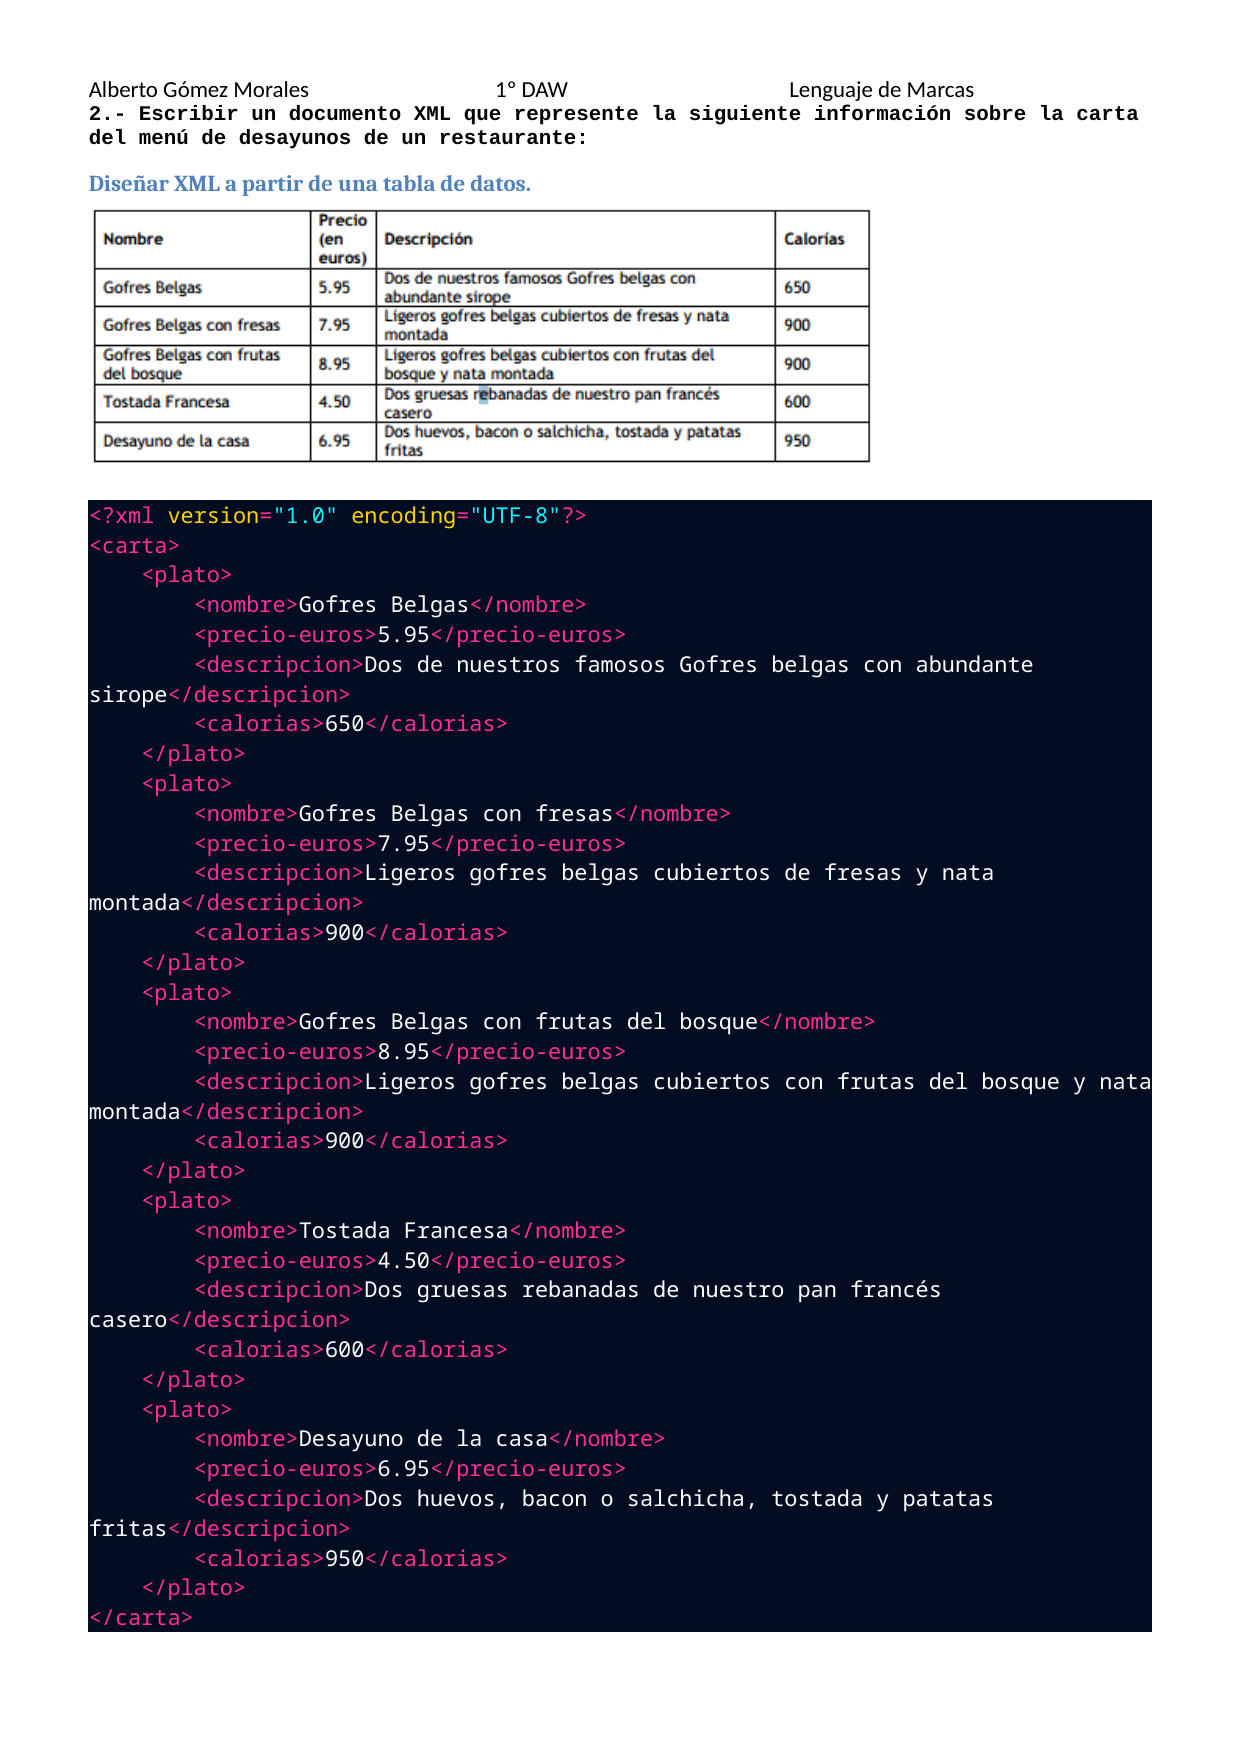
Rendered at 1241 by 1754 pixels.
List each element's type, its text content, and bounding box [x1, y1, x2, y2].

text <nombre>Gofres Belgas con fresas</nombre> [88, 798, 1152, 827]
text <precio-euros>7.95</precio-euros> [88, 827, 1152, 857]
text </plato> [88, 1155, 1152, 1185]
text <calorias>900</calorias> [88, 917, 1152, 947]
text <precio-euros>6.95</precio-euros> [88, 1453, 1152, 1483]
text <calorias>950</calorias> [88, 1542, 1152, 1572]
text <precio-euros>4.50</precio-euros> [88, 1244, 1152, 1274]
text <nombre>Gofres Belgas</nombre> [88, 589, 1152, 619]
text <descripcion>Dos gruesas rebanadas de nuestro pan francés casero</descripcion> [88, 1274, 1152, 1334]
text <precio-euros>8.95</precio-euros> [88, 1036, 1152, 1066]
text <descripcion>Ligeros gofres belgas cubiertos de fresas y nata montada</descripcion> [88, 857, 1152, 917]
text <?xml version="1.0" encoding="UTF-8"?> [88, 500, 1152, 529]
text <nombre>Gofres Belgas con frutas del bosque</nombre> [88, 1006, 1152, 1036]
text <descripcion>Ligeros gofres belgas cubiertos con frutas del bosque y nata montada</descripcion> [88, 1066, 1152, 1125]
text 2.- Escribir un documento XML que represente la siguiente información sobre la carta del menú de desayunos de un restaurante: [88, 103, 1152, 150]
text <precio-euros>5.95</precio-euros> [88, 619, 1152, 649]
text <plato> [88, 976, 1152, 1006]
subtitle Diseñar XML a partir de una tabla de datos. [88, 171, 1152, 197]
text <descripcion>Dos de nuestros famosos Gofres belgas con abundante sirope</descripcion> [88, 649, 1152, 708]
text <calorias>600</calorias> [88, 1334, 1152, 1364]
text <plato> [88, 1393, 1152, 1423]
text <plato> [88, 1185, 1152, 1215]
text </plato> [88, 1572, 1152, 1602]
text <nombre>Desayuno de la casa</nombre> [88, 1423, 1152, 1453]
text <carta> [88, 529, 1152, 559]
text <plato> [88, 768, 1152, 798]
text <descripcion>Dos huevos, bacon o salchicha, tostada y patatas fritas</descripcion> [88, 1483, 1152, 1542]
text </plato> [88, 947, 1152, 976]
text <calorias>650</calorias> [88, 708, 1152, 738]
text </plato> [88, 738, 1152, 768]
text </carta> [88, 1602, 1152, 1632]
text <nombre>Tostada Francesa</nombre> [88, 1215, 1152, 1244]
text </plato> [88, 1364, 1152, 1393]
text <calorias>900</calorias> [88, 1125, 1152, 1155]
text <plato> [88, 559, 1152, 589]
